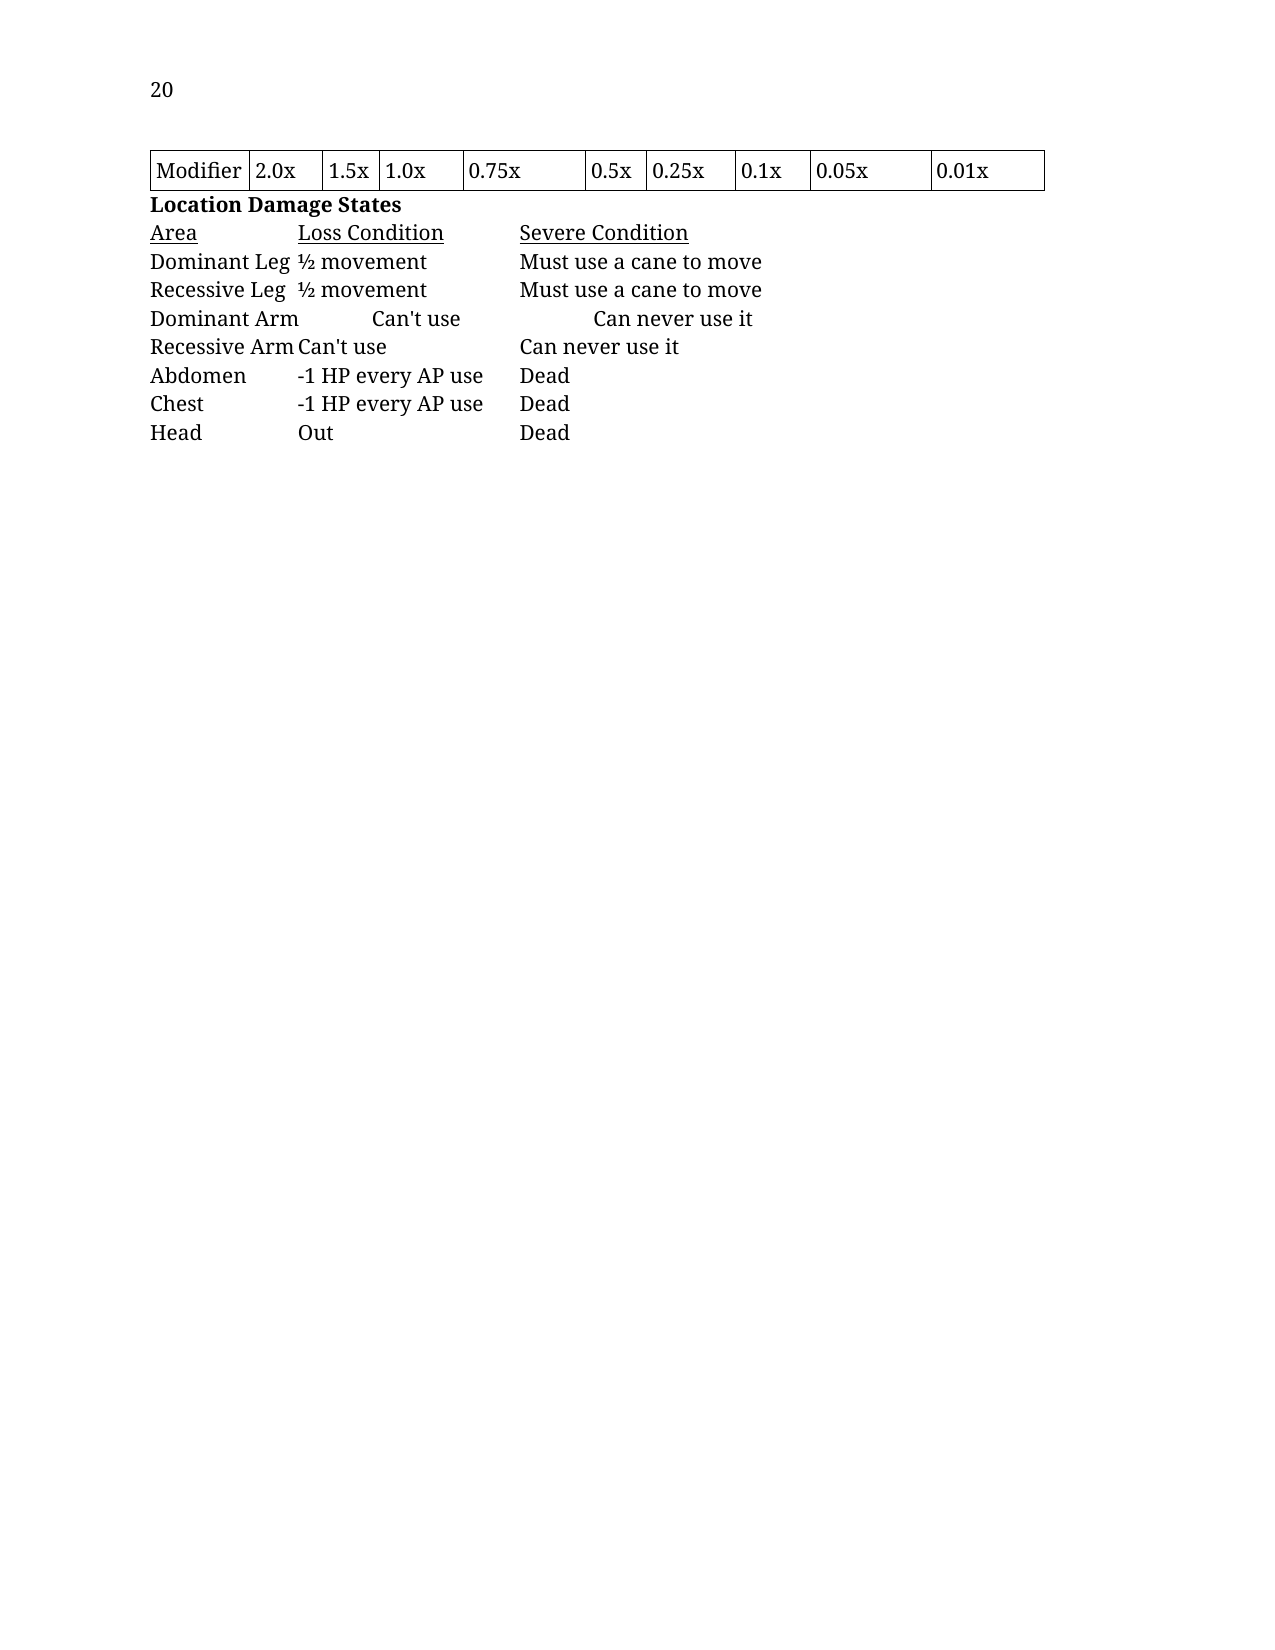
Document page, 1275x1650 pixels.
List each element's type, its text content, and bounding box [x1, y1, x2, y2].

table_cell 0.05x [811, 151, 931, 190]
table_cell 0.1x [736, 151, 810, 190]
text Head Out Dead [150, 418, 1125, 446]
table_cell 0.5x [586, 151, 646, 190]
text Location Damage States [150, 190, 1125, 218]
text Dominant Leg ½ movement Must use a cane to move [150, 247, 1125, 275]
table_cell 0.25x [647, 151, 735, 190]
text Recessive Arm Can't use Can never use it [150, 332, 1125, 361]
table_cell 1.0x [380, 151, 463, 190]
text Recessive Leg ½ movement Must use a cane to move [150, 275, 1125, 304]
text Abdomen -1 HP every AP use Dead [150, 361, 1125, 389]
text Chest -1 HP every AP use Dead [150, 389, 1125, 418]
table_cell 0.01x [932, 151, 1044, 190]
text Dominant Arm Can't use Can never use it [150, 304, 1125, 332]
text Area Loss Condition Severe Condition [150, 218, 1125, 247]
table_cell 2.0x [250, 151, 322, 190]
table_cell 1.5x [323, 151, 379, 190]
table_cell 0.75x [464, 151, 585, 190]
table_cell Modifier [151, 151, 249, 190]
